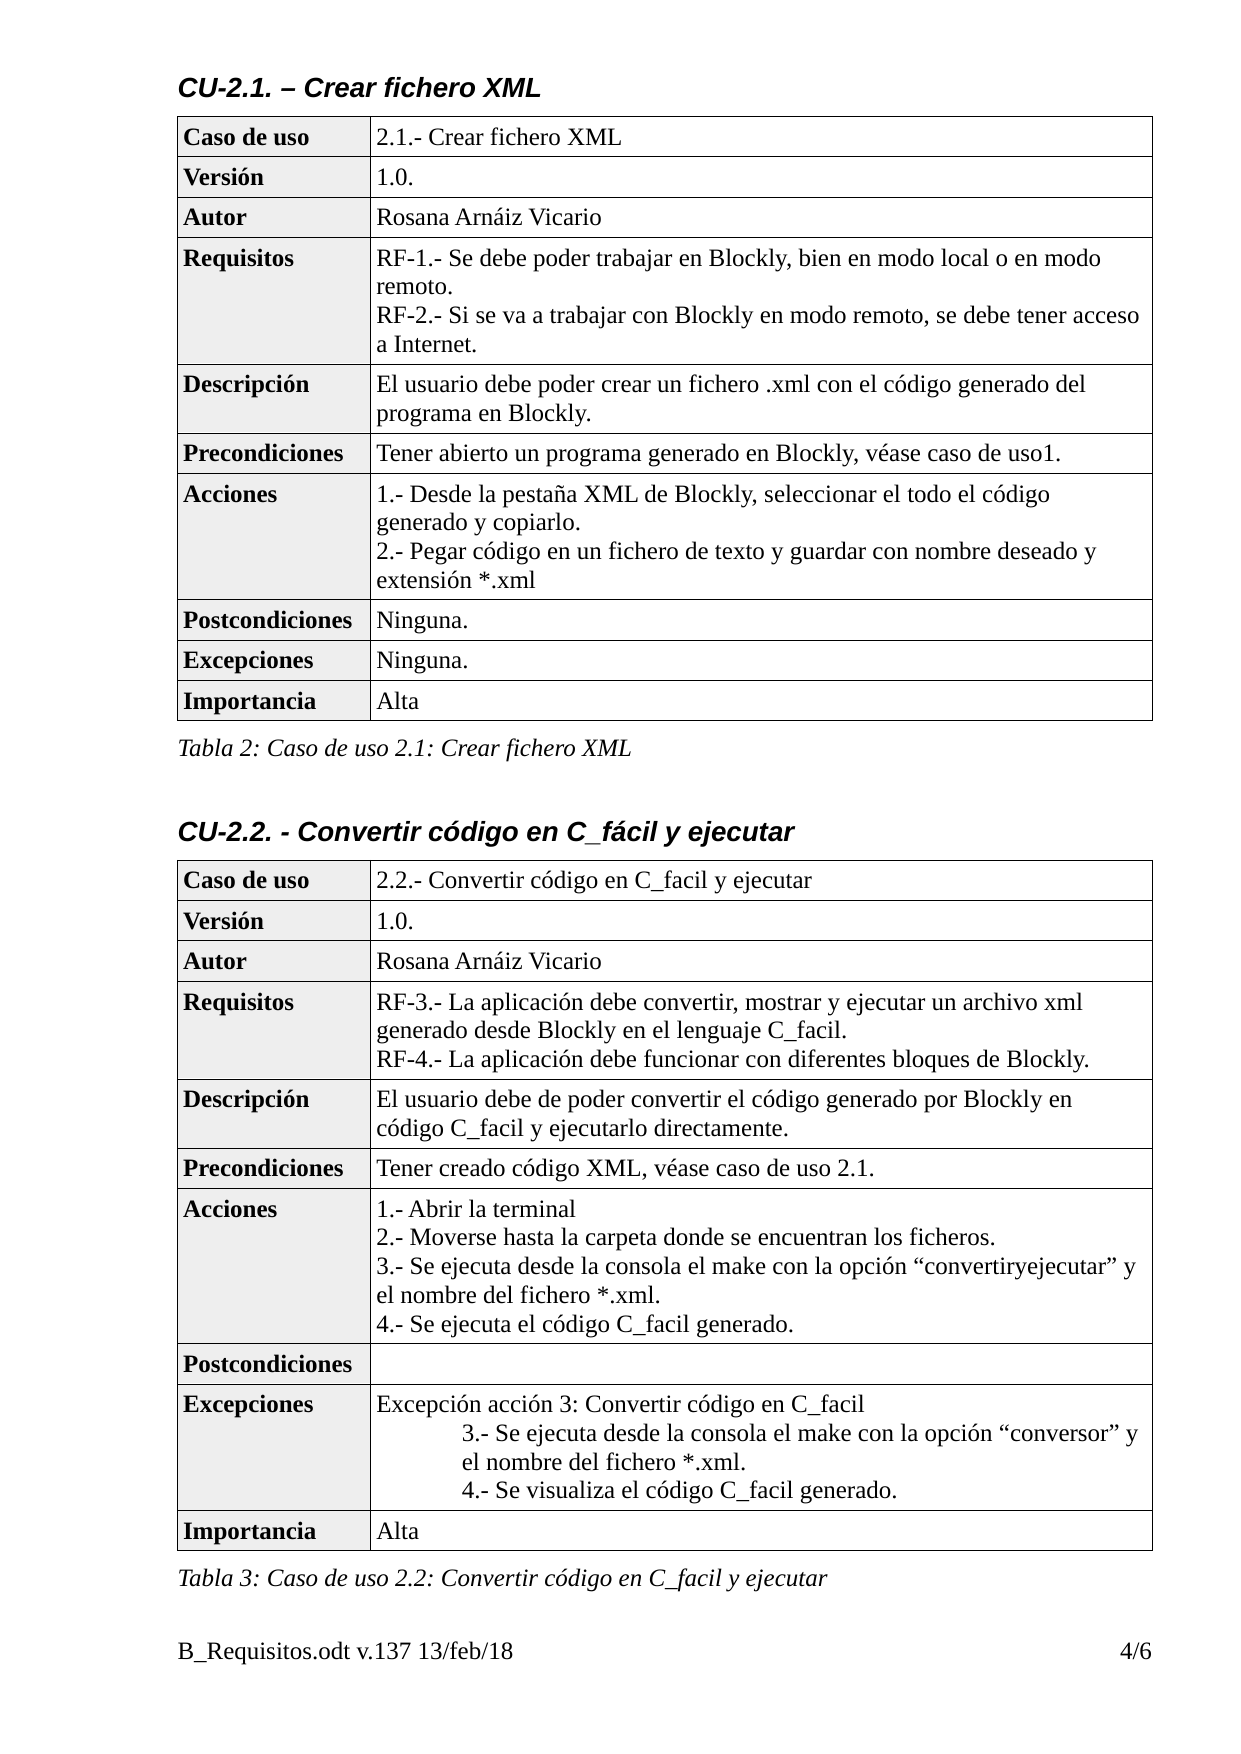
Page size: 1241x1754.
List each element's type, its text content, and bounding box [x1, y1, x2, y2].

table_cell Versión [178, 901, 370, 940]
table_cell Descripción [178, 1080, 370, 1148]
table_cell Excepciones [178, 641, 370, 680]
table_header 2.2.- Convertir código en C_facil y ejecutar [371, 861, 1152, 900]
table_cell [371, 1344, 1152, 1383]
table_cell Alta [371, 681, 1152, 720]
table_cell Tener creado código XML, véase caso de uso 2.1. [371, 1149, 1152, 1188]
subtitle CU-2.1. – Crear fichero XML [177, 72, 1152, 103]
table_cell Acciones [178, 474, 370, 599]
table_cell RF-3.- La aplicación debe convertir, mostrar y ejecutar un archivo xml generado desde Blockly en el lenguaje C_facil. RF-4.- La aplicación debe funcionar con diferentes bloques de Blockly. [371, 982, 1152, 1078]
table_cell El usuario debe de poder convertir el código generado por Blockly en código C_facil y ejecutarlo directamente. [371, 1080, 1152, 1148]
table_cell Postcondiciones [178, 600, 370, 640]
table_cell Importancia [178, 681, 370, 720]
table_cell Tener abierto un programa generado en Blockly, véase caso de uso1. [371, 434, 1152, 473]
table_cell 1.0. ñ [371, 901, 1152, 940]
table_cell RF-1.- Se debe poder trabajar en Blockly, bien en modo local o en modo remoto. RF-2.- Si se va a trabajar con Blockly en modo remoto, se debe tener acceso a Internet. [371, 238, 1152, 363]
table_cell Postcondiciones [178, 1344, 370, 1383]
table_cell Acciones [178, 1189, 370, 1343]
text Tabla 2: Caso de uso 2.1: Crear fichero XML [177, 733, 1152, 762]
subtitle CU-2.2. - Convertir código en C_fácil y ejecutar [177, 815, 1152, 847]
table_cell Precondiciones [178, 434, 370, 473]
table_cell Descripción [178, 365, 370, 432]
text Tabla 3: Caso de uso 2.2: Convertir código en C_facil y ejecutar [177, 1563, 1152, 1592]
table_header Caso de uso [178, 117, 370, 156]
table_cell El usuario debe poder crear un fichero .xml con el código generado del programa en Blockly. [371, 365, 1152, 432]
table_cell Importancia [178, 1511, 370, 1550]
table_cell Excepciones [178, 1385, 370, 1510]
table_cell Ninguna. [371, 641, 1152, 680]
table_cell Alta [371, 1511, 1152, 1550]
table_header Caso de uso [178, 861, 370, 900]
table_cell 1.- Desde la pestaña XML de Blockly, seleccionar el todo el código generado y copiarlo. 2.- Pegar código en un fichero de texto y guardar con nombre deseado y extensión *.xml [371, 474, 1152, 599]
table_cell 1.- Abrir la terminal 2.- Moverse hasta la carpeta donde se encuentran los ficheros. 3.- Se ejecuta desde la consola el make con la opción “convertiryejecutar” y el nombre del fichero *.xml. 4.- Se ejecuta el código C_facil generado. [371, 1189, 1152, 1343]
table_cell Requisitos [178, 238, 370, 363]
table_cell Autor [178, 198, 370, 237]
table_cell Ninguna. [371, 600, 1152, 640]
table_cell Excepción acción 3: Convertir código en C_facil 3.- Se ejecuta desde la consola el make con la opción “conversor” y el nombre del fichero *.xml. 4.- Se visualiza el código C_facil generado. [371, 1385, 1152, 1510]
table_cell Precondiciones [178, 1149, 370, 1188]
table_cell Rosana Arnáiz Vicario [371, 198, 1152, 237]
table_cell Rosana Arnáiz Vicario [371, 941, 1152, 981]
table_cell Autor [178, 941, 370, 981]
table_cell Versión [178, 157, 370, 197]
table_header 2.1.- Crear fichero XML [371, 117, 1152, 156]
table_cell 1.0. ñ [371, 157, 1152, 197]
table_cell Requisitos [178, 982, 370, 1078]
